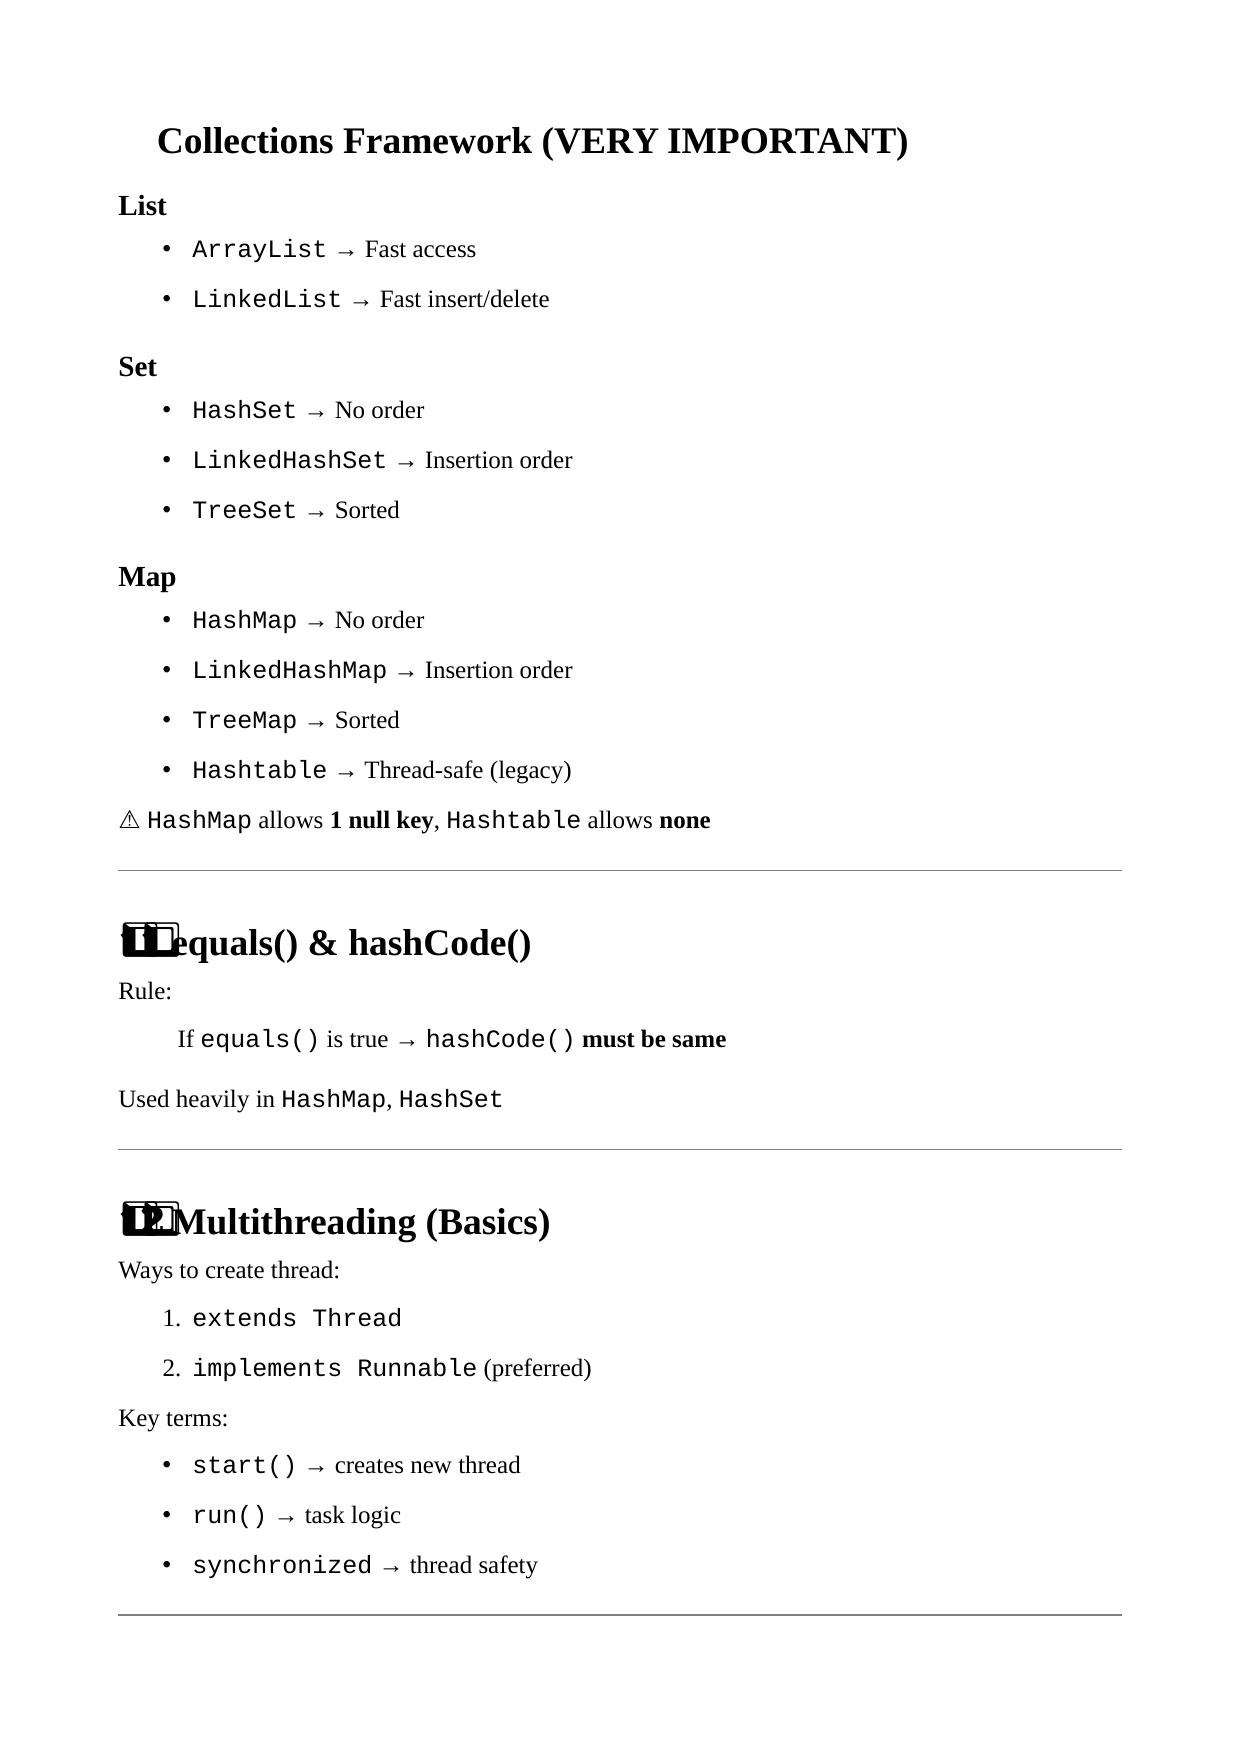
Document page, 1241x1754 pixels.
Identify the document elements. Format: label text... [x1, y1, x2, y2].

list extends Thread [162, 1303, 1122, 1333]
list TreeSet → Sorted [162, 495, 1122, 526]
list TreeMap → Sorted [162, 706, 1122, 736]
text Key terms: [118, 1403, 1122, 1431]
list LinkedList → Fast insert/delete [162, 284, 1122, 315]
list LinkedHashSet → Insertion order [162, 445, 1122, 476]
subtitle Map [118, 559, 1122, 593]
text If equals() is true → hashCode() must be same [177, 1024, 1063, 1055]
list LinkedHashMap → Insertion order [162, 656, 1122, 686]
list HashMap → No order [162, 606, 1122, 636]
subtitle 1️⃣2️⃣ Multithreading (Basics) [118, 1199, 1122, 1242]
subtitle 1️⃣1️⃣ equals() & hashCode() [118, 921, 1122, 964]
text Rule: [118, 976, 1122, 1005]
list ArrayList → Fast access [162, 234, 1122, 265]
list synchronized → thread safety [162, 1550, 1122, 1581]
subtitle List [118, 188, 1122, 222]
list implements Runnable (preferred) [162, 1353, 1122, 1383]
list Hashtable → Thread-safe (legacy) [162, 756, 1122, 786]
text ⚠️ HashMap allows 1 null key, Hashtable allows none [118, 806, 1122, 836]
text Ways to create thread: [118, 1255, 1122, 1284]
subtitle Set [118, 349, 1122, 382]
list HashSet → No order [162, 395, 1122, 426]
list start() → creates new thread [162, 1450, 1122, 1481]
list run() → task logic [162, 1500, 1122, 1531]
subtitle 🔟 Collections Framework (VERY IMPORTANT) [118, 118, 1122, 161]
text Used heavily in HashMap, HashSet [118, 1084, 1122, 1115]
